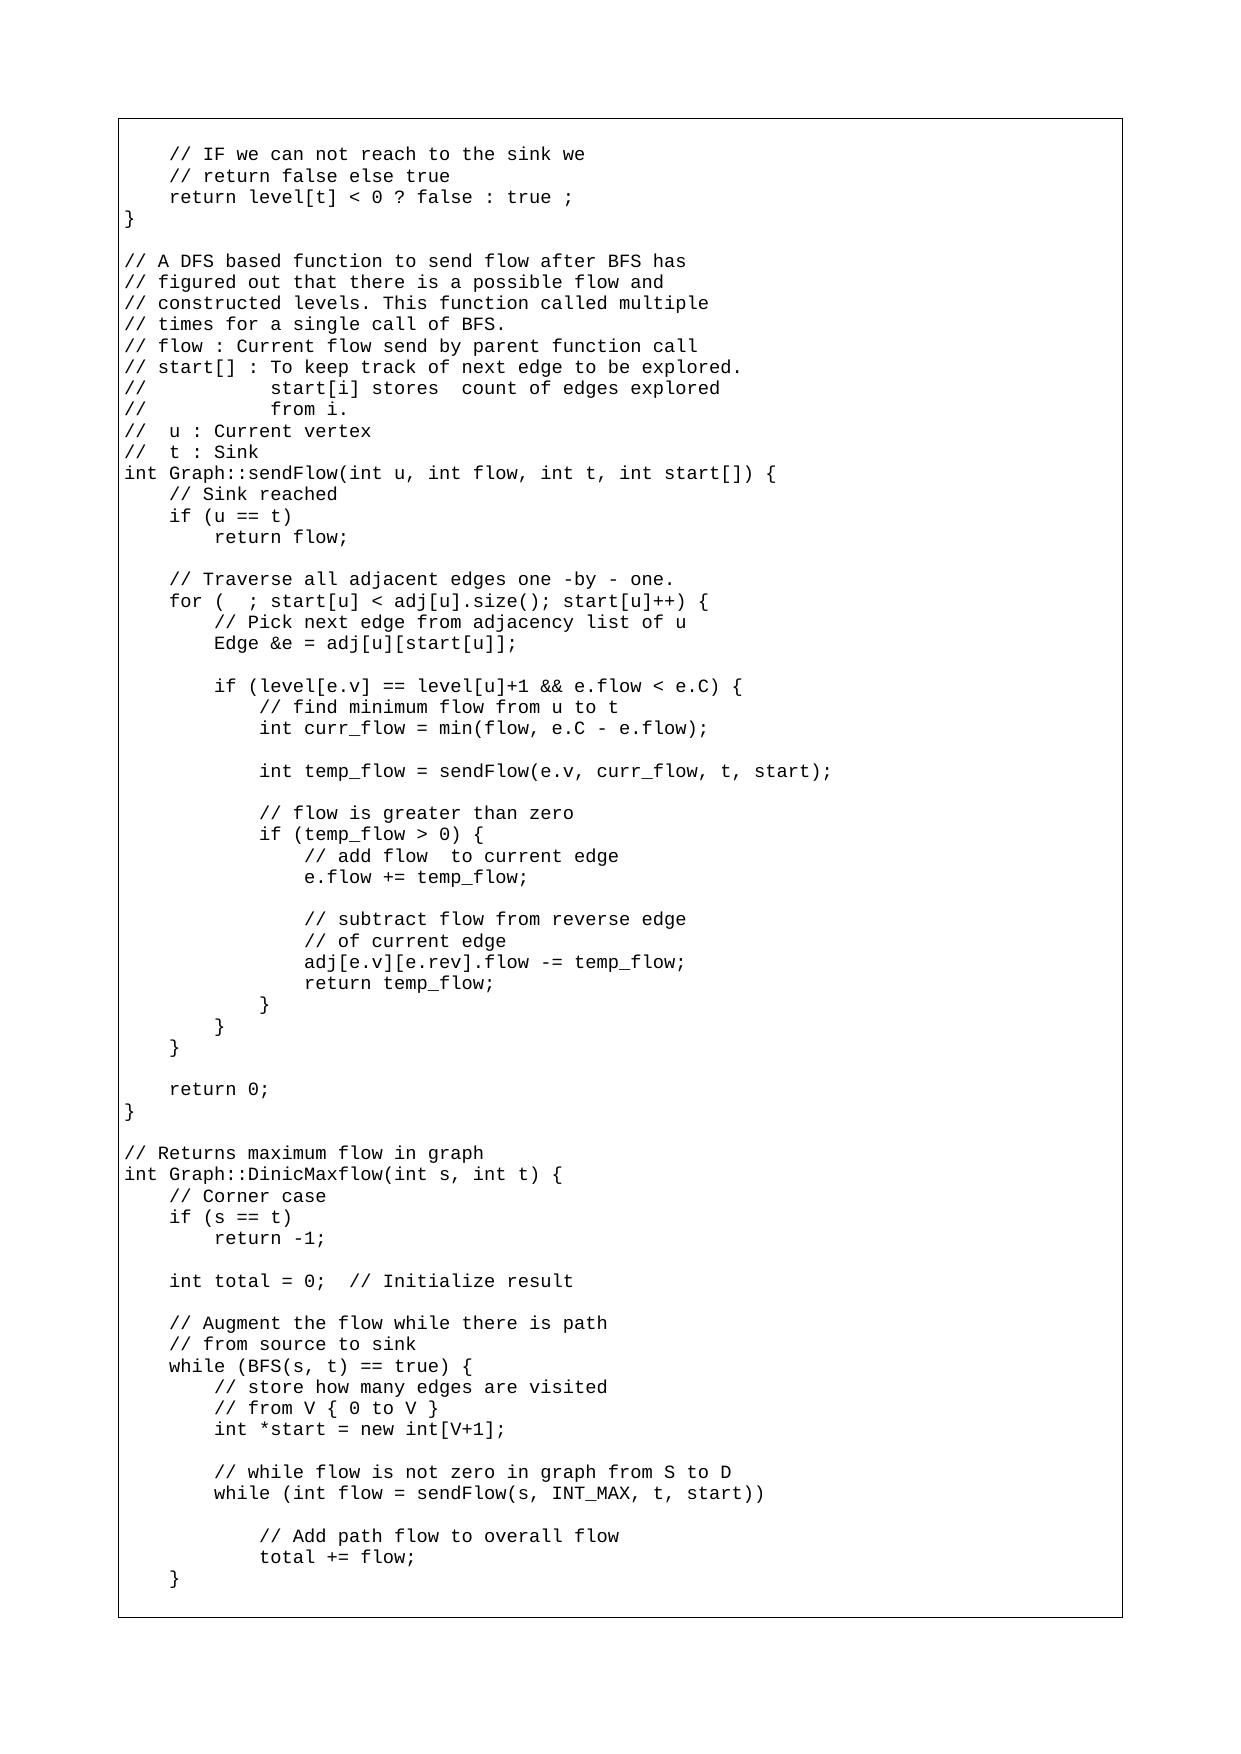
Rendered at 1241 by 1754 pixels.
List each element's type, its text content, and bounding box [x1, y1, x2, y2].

table_header // IF we can not reach to the sink we // return false else true return level[t] < 0 ? false : true ; } // A DFS based function to send flow after BFS has // figured out that there is a possible flow and // constructed levels. This function called multiple // times for a single call of BFS. // flow : Current flow send by parent function call // start[] : To keep track of next edge to be explored. // start[i] stores count of edges explored // from i. // u : Current vertex // t : Sink int Graph::sendFlow(int u, int flow, int t, int start[]) { // Sink reached if (u == t) return flow; // Traverse all adjacent edges one -by - one. for ( ; start[u] < adj[u].size(); start[u]++) { // Pick next edge from adjacency list of u Edge &e = adj[u][start[u]]; if (level[e.v] == level[u]+1 && e.flow < e.C) { // find minimum flow from u to t int curr_flow = min(flow, e.C - e.flow); int temp_flow = sendFlow(e.v, curr_flow, t, start); // flow is greater than zero if (temp_flow > 0) { // add flow to current edge e.flow += temp_flow; // subtract flow from reverse edge // of current edge adj[e.v][e.rev].flow -= temp_flow; return temp_flow; } } } return 0; } // Returns maximum flow in graph int Graph::DinicMaxflow(int s, int t) { // Corner case if (s == t) return -1; int total = 0; // Initialize result // Augment the flow while there is path // from source to sink while (BFS(s, t) == true) { // store how many edges are visited // from V { 0 to V } int *start = new int[V+1]; // while flow is not zero in graph from S to D while (int flow = sendFlow(s, INT_MAX, t, start)) // Add path flow to overall flow total += flow; } [119, 119, 1122, 1617]
